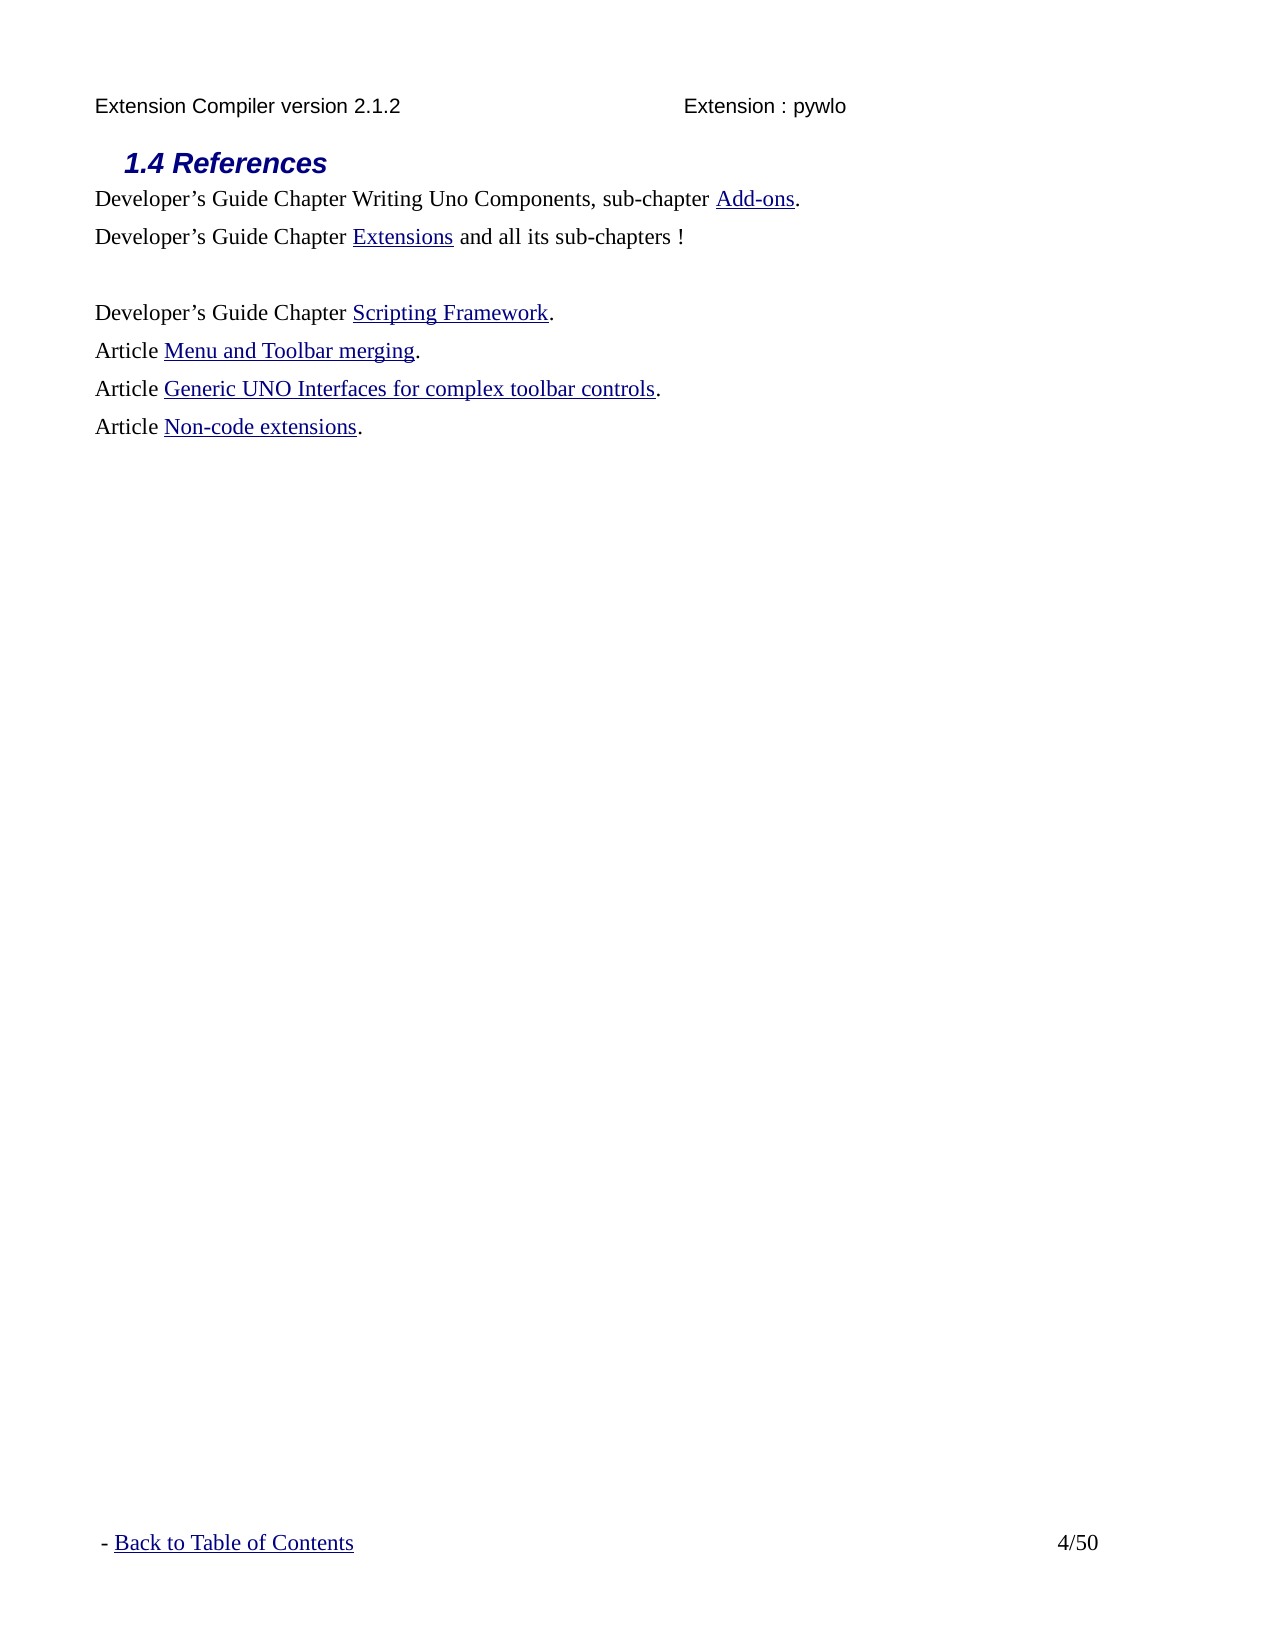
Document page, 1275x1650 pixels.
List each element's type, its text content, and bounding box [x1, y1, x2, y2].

text Article Non-code extensions. [94, 414, 1181, 439]
text Article Menu and Toolbar merging. [94, 338, 1181, 363]
text Article Generic UNO Interfaces for complex toolbar controls. [94, 376, 1181, 402]
text Developer’s Guide Chapter Extensions and all its sub-chapters ! [94, 224, 1181, 249]
text Developer’s Guide Chapter Writing Uno Components, sub-chapter Add-ons. [94, 186, 1181, 211]
subtitle References [124, 147, 1181, 180]
text Developer’s Guide Chapter Scripting Framework. [94, 300, 1181, 326]
